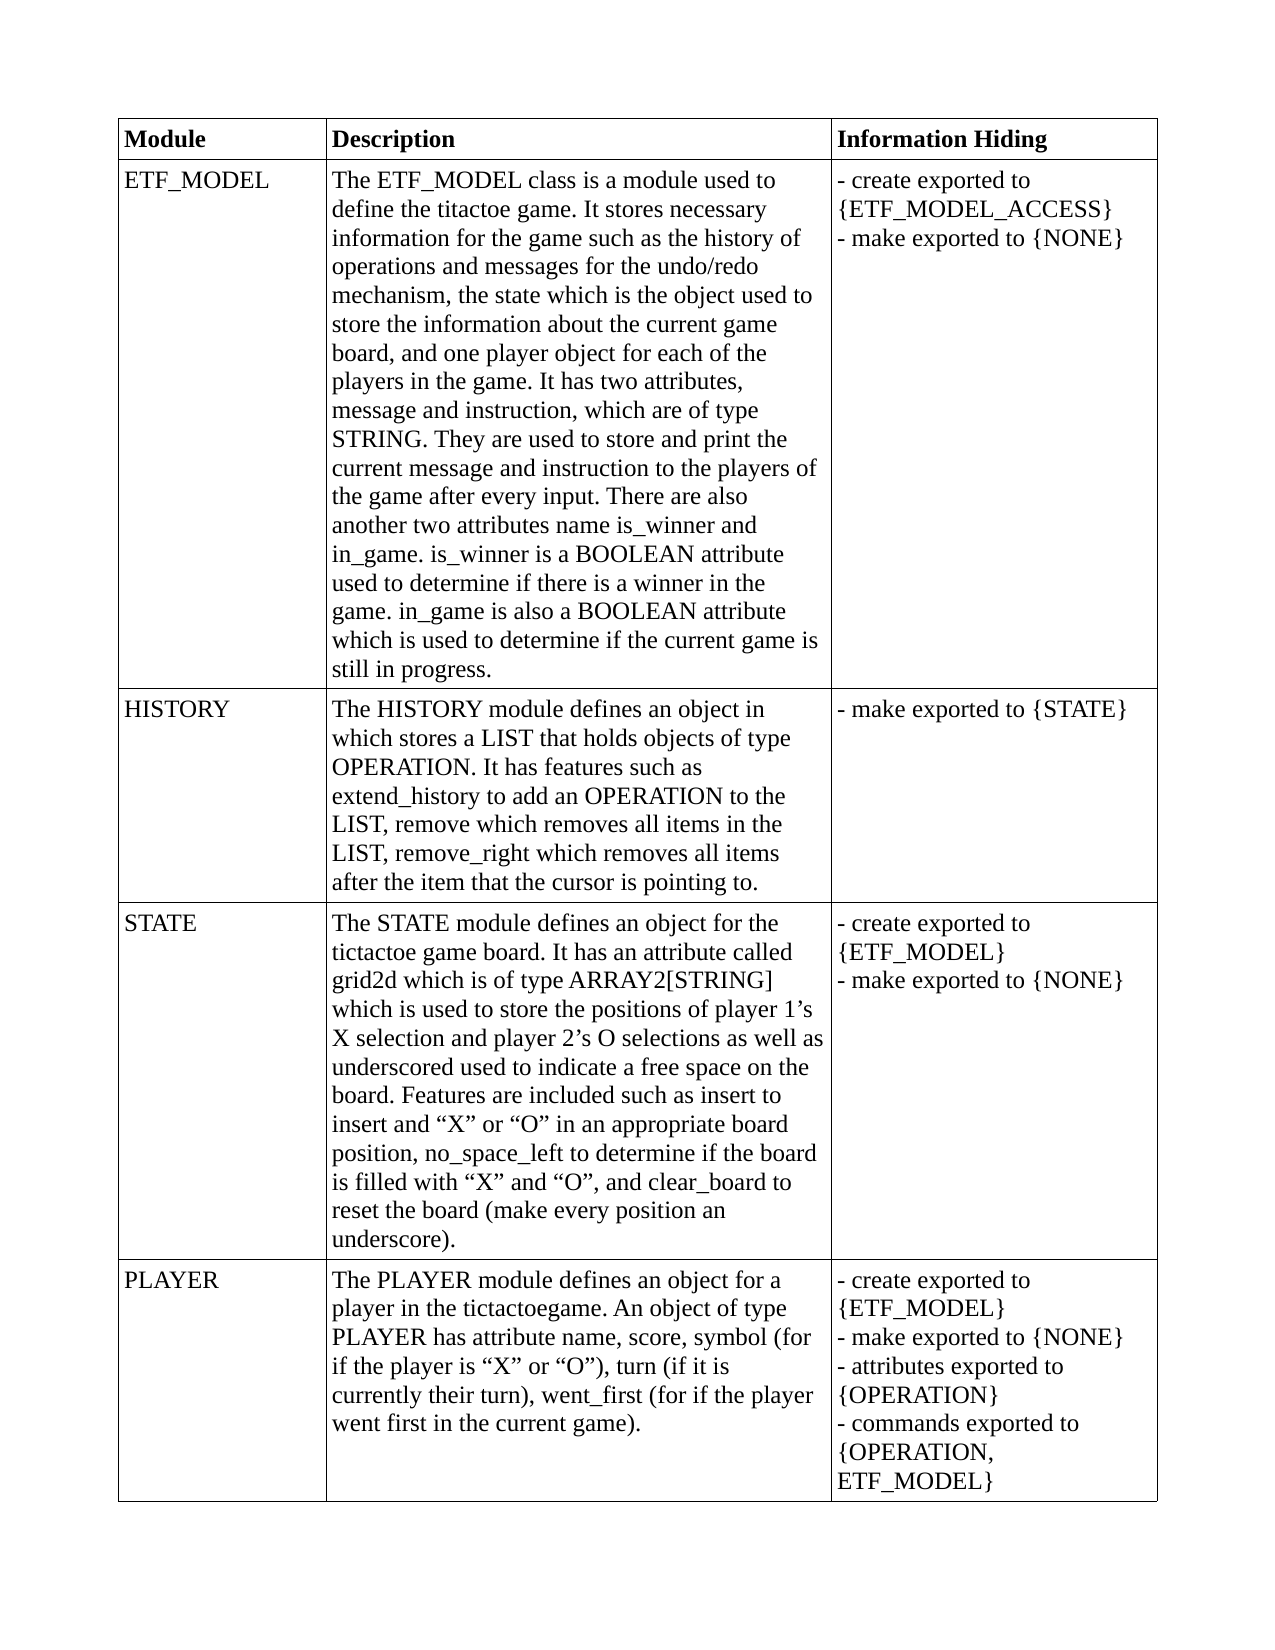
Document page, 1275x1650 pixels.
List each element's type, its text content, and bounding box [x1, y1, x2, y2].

table_cell The PLAYER module defines an object for a player in the tictactoegame. An object of type PLAYER has attribute name, score, symbol (for if the player is “X” or “O”), turn (if it is currently their turn), went_first (for if the player went first in the current game). [327, 1260, 831, 1501]
table_cell - make exported to {STATE} [832, 689, 1157, 902]
table_cell - create exported to {ETF_MODEL} - make exported to {NONE} - attributes exported to {OPERATION} - commands exported to {OPERATION, ETF_MODEL} [832, 1260, 1157, 1501]
table_cell HISTORY [119, 689, 326, 902]
table_cell The HISTORY module defines an object in which stores a LIST that holds objects of type OPERATION. It has features such as extend_history to add an OPERATION to the LIST, remove which removes all items in the LIST, remove_right which removes all items after the item that the cursor is pointing to. [327, 689, 831, 902]
table_cell The ETF_MODEL class is a module used to define the titactoe game. It stores necessary information for the game such as the history of operations and messages for the undo/redo mechanism, the state which is the object used to store the information about the current game board, and one player object for each of the players in the game. It has two attributes, message and instruction, which are of type STRING. They are used to store and print the current message and instruction to the players of the game after every input. There are also another two attributes name is_winner and in_game. is_winner is a BOOLEAN attribute used to determine if there is a winner in the game. in_game is also a BOOLEAN attribute which is used to determine if the current game is still in progress. [327, 160, 831, 688]
table_cell STATE [119, 903, 326, 1258]
table_cell - create exported to {ETF_MODEL_ACCESS} - make exported to {NONE} [832, 160, 1157, 688]
table_cell - create exported to {ETF_MODEL} - make exported to {NONE} [832, 903, 1157, 1258]
table_header Information Hiding [832, 119, 1157, 159]
table_cell PLAYER [119, 1260, 326, 1501]
table_header Description [327, 119, 831, 159]
table_header Module [119, 119, 326, 159]
table_cell The STATE module defines an object for the tictactoe game board. It has an attribute called grid2d which is of type ARRAY2[STRING] which is used to store the positions of player 1’s X selection and player 2’s O selections as well as underscored used to indicate a free space on the board. Features are included such as insert to insert and “X” or “O” in an appropriate board position, no_space_left to determine if the board is filled with “X” and “O”, and clear_board to reset the board (make every position an underscore). [327, 903, 831, 1258]
table_cell ETF_MODEL [119, 160, 326, 688]
